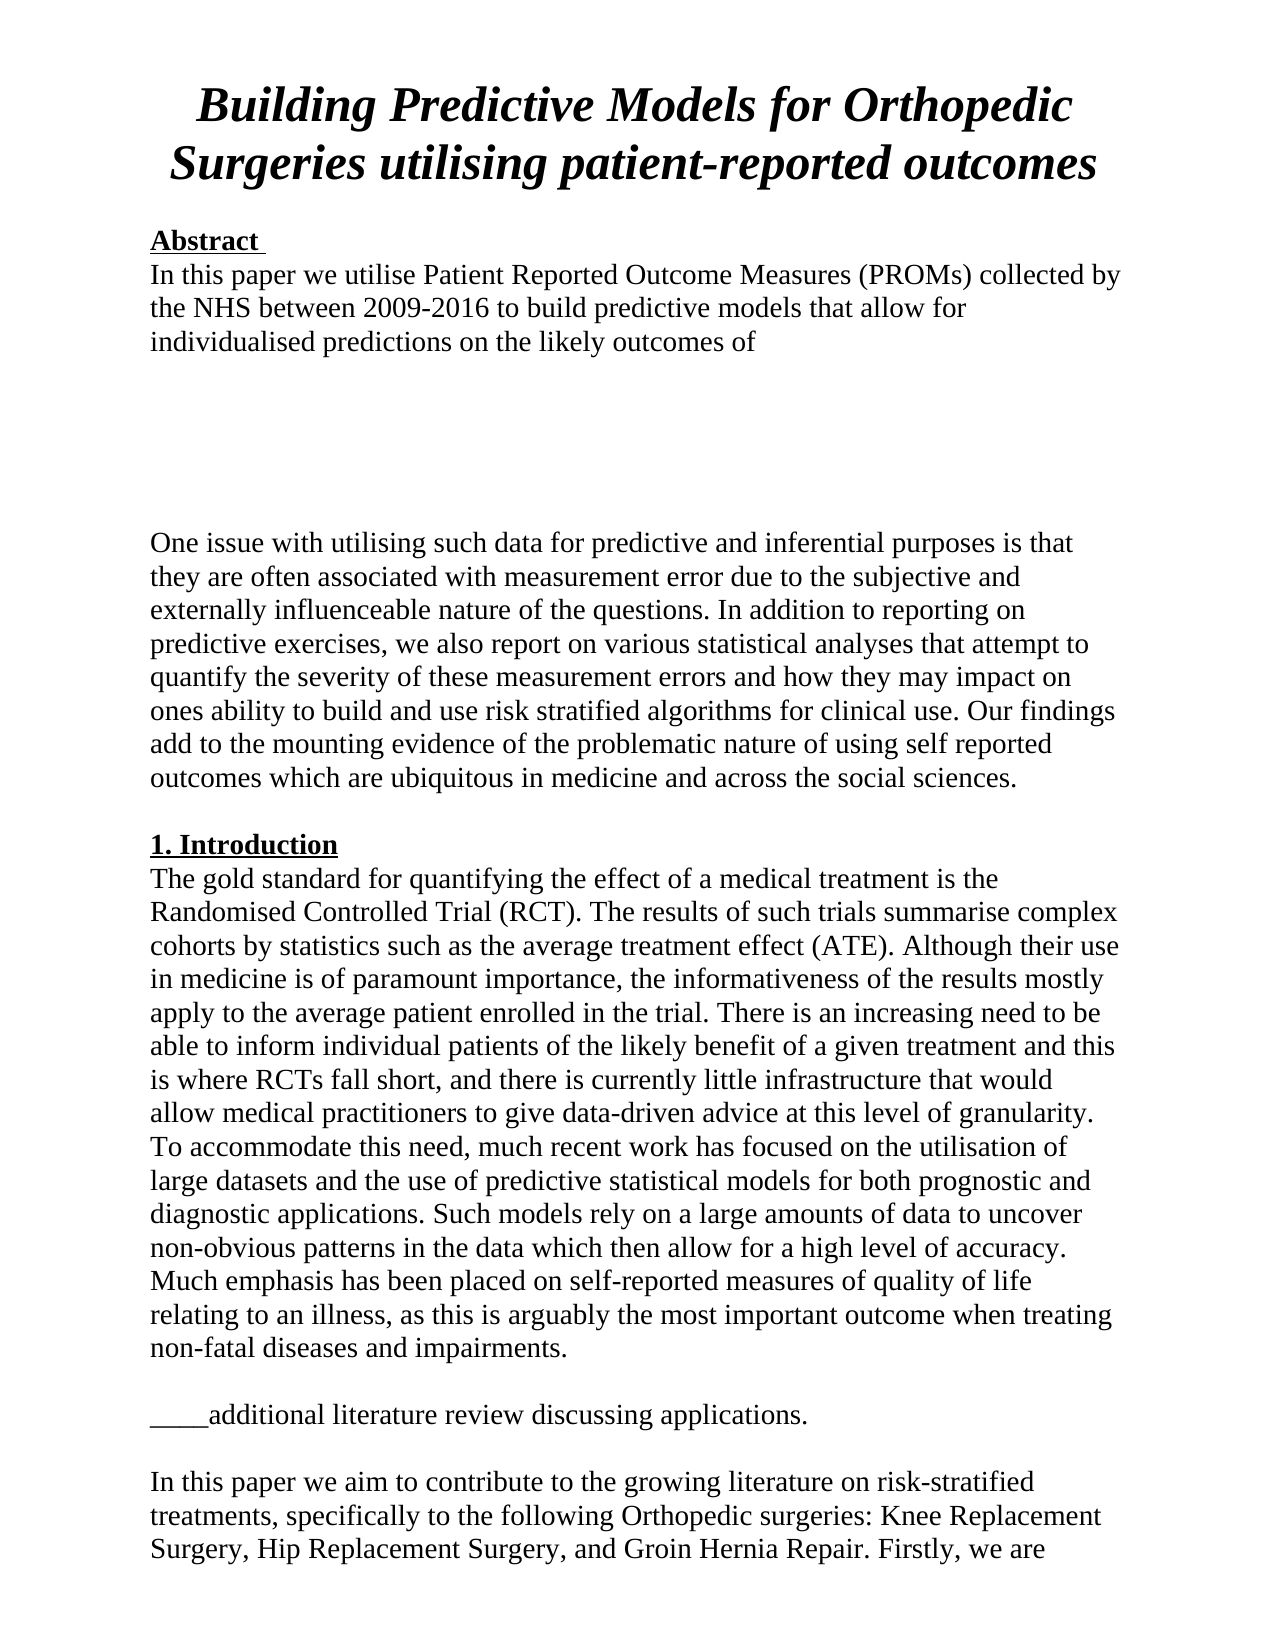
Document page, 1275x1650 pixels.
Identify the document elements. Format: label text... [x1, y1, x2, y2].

text Building Predictive Models for Orthopedic Surgeries utilising patient-reported outcomes [150, 75, 1125, 190]
text 1. Introduction [150, 827, 1125, 861]
text One issue with utilising such data for predictive and inferential purposes is that they are often associated with measurement error due to the subjective and externally influenceable nature of the questions. In addition to reporting on predictive exercises, we also report on various statistical analyses that attempt to quantify the severity of these measurement errors and how they may impact on ones ability to build and use risk stratified algorithms for clinical use. Our findings add to the mounting evidence of the problematic nature of using self reported outcomes which are ubiquitous in medicine and across the social sciences. [150, 525, 1125, 794]
text In this paper we aim to contribute to the growing literature on risk-stratified treatments, specifically to the following Orthopedic surgeries: Knee Replacement Surgery, Hip Replacement Surgery, and Groin Hernia Repair. Firstly, we are [150, 1464, 1125, 1565]
text In this paper we utilise Patient Reported Outcome Measures (PROMs) collected by the NHS between 2009-2016 to build predictive models that allow for individualised predictions on the likely outcomes of [150, 257, 1125, 358]
text Abstract [150, 223, 1125, 257]
text ____additional literature review discussing applications. [150, 1397, 1125, 1431]
text The gold standard for quantifying the effect of a medical treatment is the Randomised Controlled Trial (RCT). The results of such trials summarise complex cohorts by statistics such as the average treatment effect (ATE). Although their use in medicine is of paramount importance, the informativeness of the results mostly apply to the average patient enrolled in the trial. There is an increasing need to be able to inform individual patients of the likely benefit of a given treatment and this is where RCTs fall short, and there is currently little infrastructure that would allow medical practitioners to give data-driven advice at this level of granularity. To accommodate this need, much recent work has focused on the utilisation of large datasets and the use of predictive statistical models for both prognostic and diagnostic applications. Such models rely on a large amounts of data to uncover non-obvious patterns in the data which then allow for a high level of accuracy. Much emphasis has been placed on self-reported measures of quality of life relating to an illness, as this is arguably the most important outcome when treating non-fatal diseases and impairments. [150, 861, 1125, 1364]
